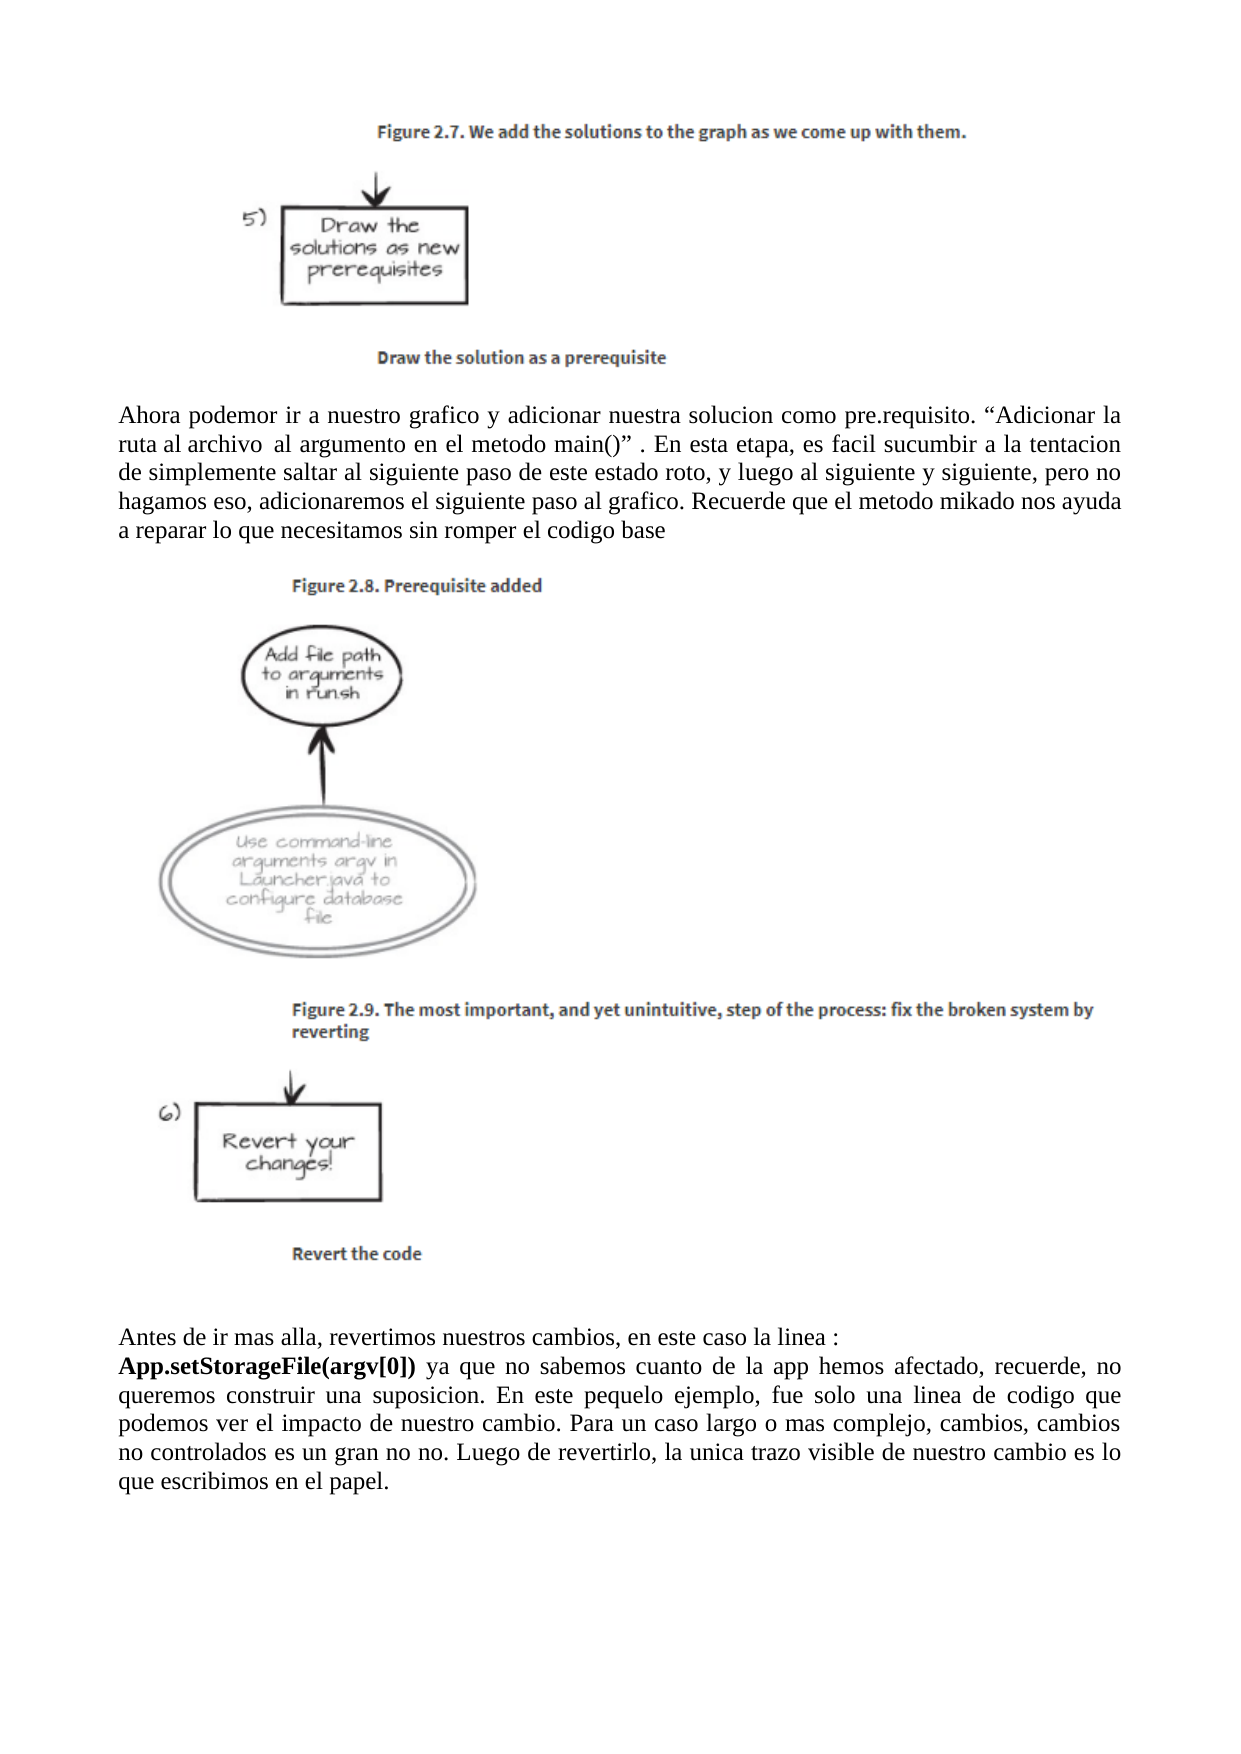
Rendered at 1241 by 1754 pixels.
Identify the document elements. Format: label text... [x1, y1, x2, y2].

text Antes de ir mas alla, revertimos nuestros cambios, en este caso la linea : [118, 1322, 1122, 1351]
picture [234, 118, 1007, 372]
text App.setStorageFile(argv[0]) ya que no sabemos cuanto de la app hemos afectado, recuerde, no queremos construir una suposicion. En este pequelo ejemplo, fue solo una linea de codigo que podemos ver el impacto de nuestro cambio. Para un caso largo o mas complejo, cambios, cambios no controlados es un gran no no. Luego de revertirlo, la unica trazo visible de nuestro cambio es lo que escribimos en el papel. [118, 1351, 1122, 1495]
picture [127, 572, 1114, 1265]
text Ahora podemor ir a nuestro grafico y adicionar nuestra solucion como pre.requisito. “Adicionar la ruta al archivo al argumento en el metodo main()” . En esta etapa, es facil sucumbir a la tentacion de simplemente saltar al siguiente paso de este estado roto, y luego al siguiente y siguiente, pero no hagamos eso, adicionaremos el siguiente paso al grafico. Recuerde que el metodo mikado nos ayuda a reparar lo que necesitamos sin romper el codigo base [118, 400, 1122, 544]
